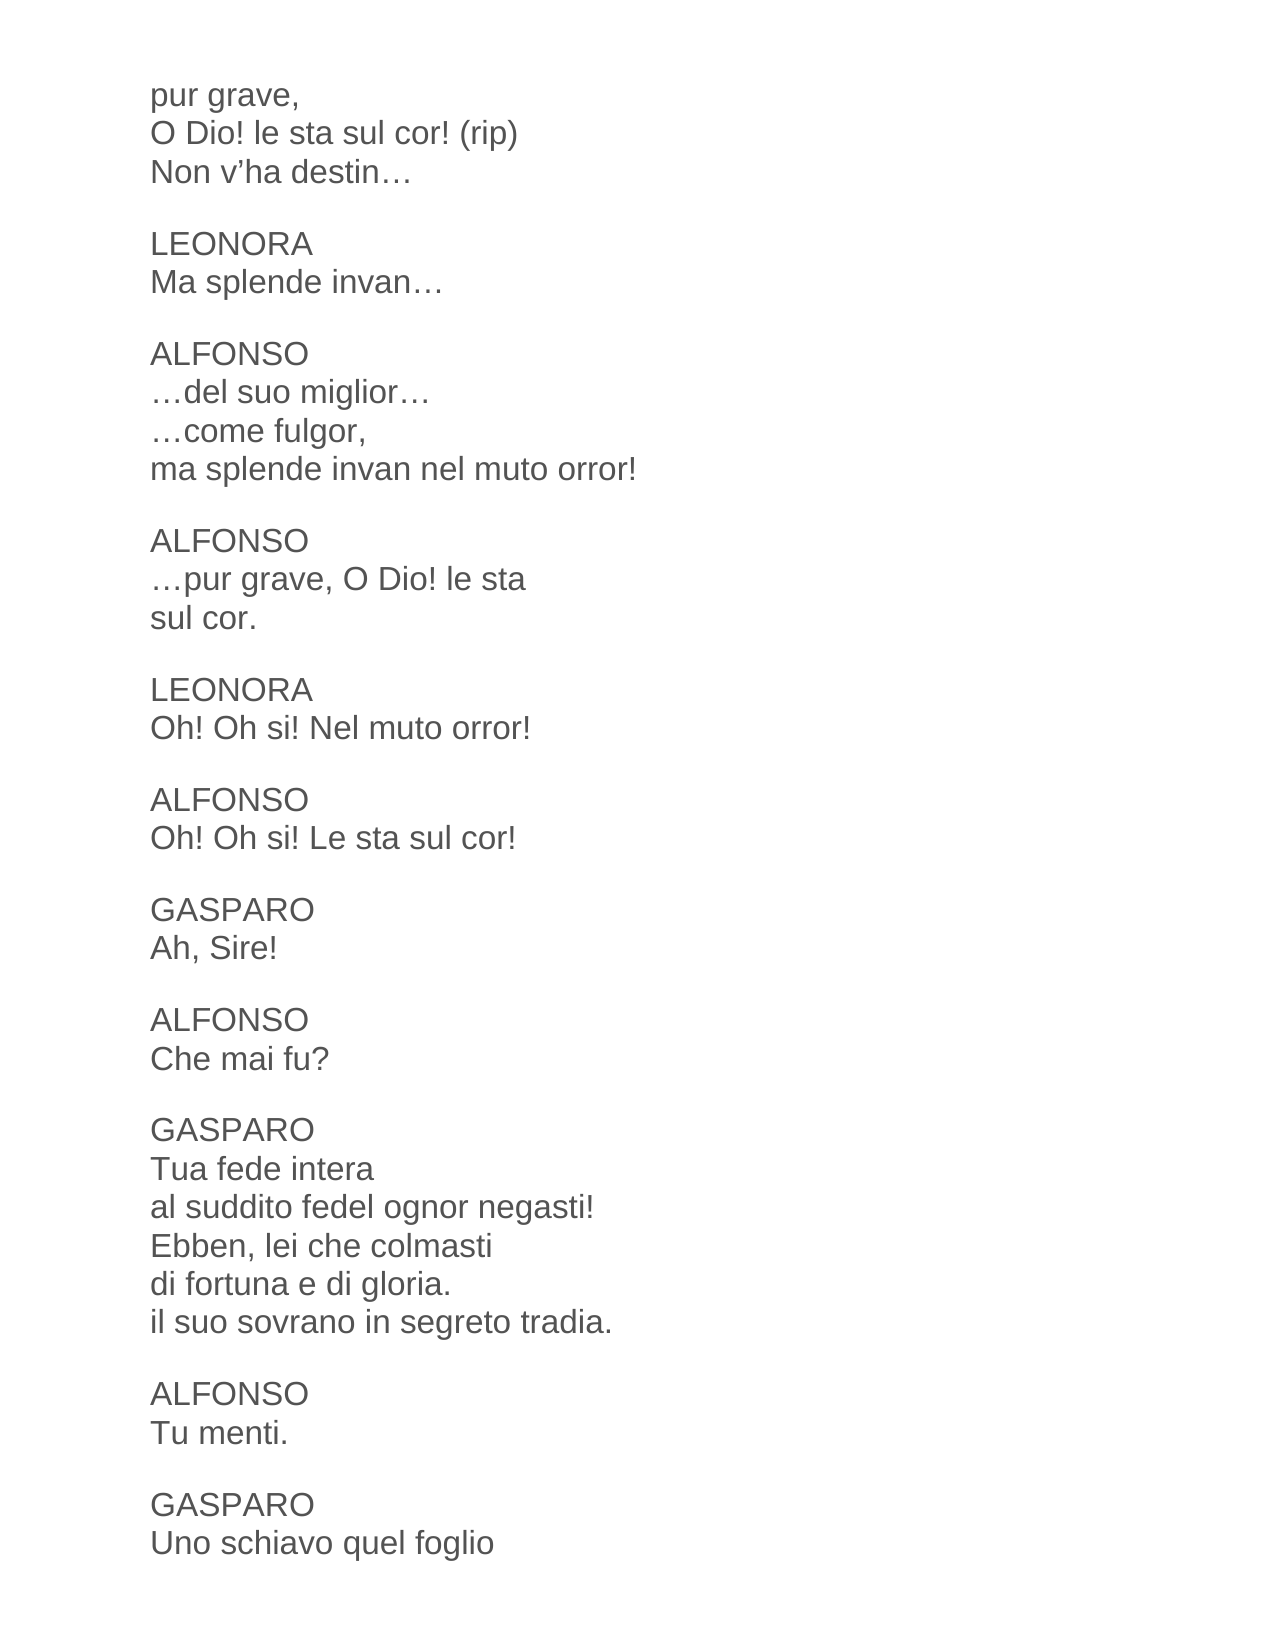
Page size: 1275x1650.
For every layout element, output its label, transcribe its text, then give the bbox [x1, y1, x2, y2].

text GASPARO Ah, Sire! [150, 890, 1125, 967]
text LEONORA Ma splende invan… [150, 224, 1125, 301]
text ALFONSO Oh! Oh si! Le sta sul cor! [150, 780, 1125, 857]
text ALFONSO Che mai fu? [150, 1000, 1125, 1077]
text GASPARO Uno schiavo quel foglio [150, 1484, 1125, 1561]
text pur grave, O Dio! le sta sul cor! (rip) Non v’ha destin… [150, 75, 1125, 190]
text GASPARO Tua fede intera al suddito fedel ognor negasti! Ebben, lei che colmasti di fortuna e di gloria. il suo sovrano in segreto tradia. [150, 1110, 1125, 1341]
text ALFONSO …del suo miglior… …come fulgor, ma splende invan nel muto orror! [150, 334, 1125, 488]
text LEONORA Oh! Oh si! Nel muto orror! [150, 669, 1125, 746]
text ALFONSO Tu menti. [150, 1374, 1125, 1451]
text ALFONSO …pur grave, O Dio! le sta sul cor. [150, 521, 1125, 636]
